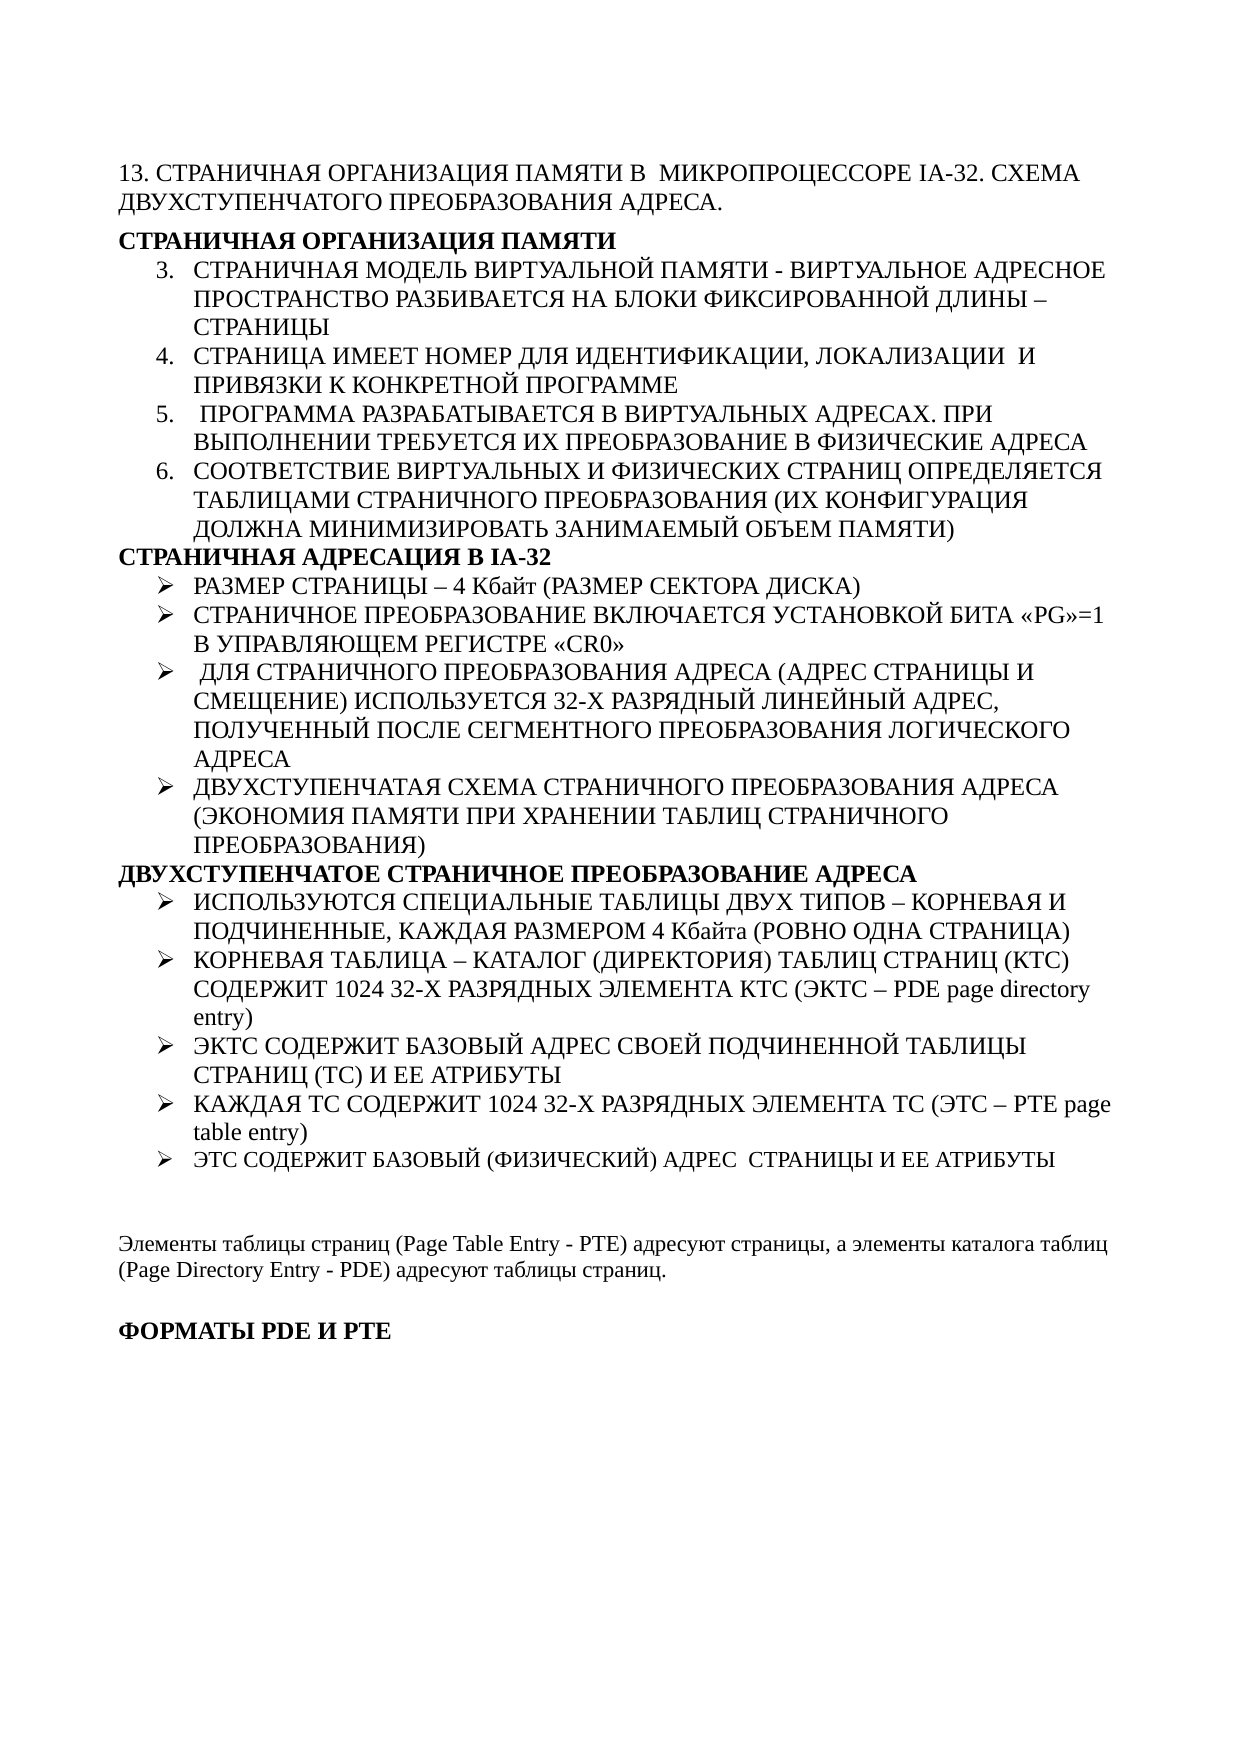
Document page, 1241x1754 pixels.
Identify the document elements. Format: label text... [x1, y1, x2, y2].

list ЭТС СОДЕРЖИТ БАЗОВЫЙ (ФИЗИЧЕСКИЙ) АДРЕС СТРАНИЦЫ И ЕЕ АТРИБУТЫ [156, 1146, 1122, 1173]
list ПРОГРАММА РАЗРАБАТЫВАЕТСЯ В ВИРТУАЛЬНЫХ АДРЕСАХ. ПРИ ВЫПОЛНЕНИИ ТРЕБУЕТСЯ ИХ ПРЕОБРАЗОВАНИЕ В ФИЗИЧЕСКИЕ АДРЕСА [156, 399, 1122, 456]
list ДЛЯ СТРАНИЧНОГО ПРЕОБРАЗОВАНИЯ АДРЕСА (АДРЕС СТРАНИЦЫ И СМЕЩЕНИЕ) ИСПОЛЬЗУЕТСЯ 32-Х РАЗРЯДНЫЙ ЛИНЕЙНЫЙ АДРЕС, ПОЛУЧЕННЫЙ ПОСЛЕ СЕГМЕНТНОГО ПРЕОБРАЗОВАНИЯ ЛОГИЧЕСКОГО АДРЕСА [156, 657, 1122, 772]
text СТРАНИЧНАЯ ОРГАНИЗАЦИЯ ПАМЯТИ [118, 226, 1122, 255]
list ИСПОЛЬЗУЮТСЯ СПЕЦИАЛЬНЫЕ ТАБЛИЦЫ ДВУХ ТИПОВ – КОРНЕВАЯ И ПОДЧИНЕННЫЕ, КАЖДАЯ РАЗМЕРОМ 4 Кбайта (РОВНО ОДНА СТРАНИЦА) [156, 887, 1122, 945]
list КАЖДАЯ ТС СОДЕРЖИТ 1024 32-Х РАЗРЯДНЫХ ЭЛЕМЕНТА ТС (ЭТС – PТE page table entry) [156, 1089, 1122, 1146]
text Элементы таблицы страниц (Page Table Entry - PTE) адресуют страницы, а элементы каталога таблиц (Page Directory Entry - PDE) адресуют таблицы страниц. [118, 1230, 1122, 1283]
list ДВУХСТУПЕНЧАТАЯ СХЕМА СТРАНИЧНОГО ПРЕОБРАЗОВАНИЯ АДРЕСА (ЭКОНОМИЯ ПАМЯТИ ПРИ ХРАНЕНИИ ТАБЛИЦ СТРАНИЧНОГО ПРЕОБРАЗОВАНИЯ) [156, 772, 1122, 859]
text ФОРМАТЫ PDE И PTE [118, 1316, 1122, 1345]
list РАЗМЕР СТРАНИЦЫ – 4 Кбайт (РАЗМЕР СЕКТОРА ДИСКА) [156, 571, 1122, 600]
list ЭКТС СОДЕРЖИТ БАЗОВЫЙ АДРЕС СВОЕЙ ПОДЧИНЕННОЙ ТАБЛИЦЫ СТРАНИЦ (ТС) И ЕЕ АТРИБУТЫ [156, 1031, 1122, 1089]
list КОРНЕВАЯ ТАБЛИЦА – КАТАЛОГ (ДИРЕКТОРИЯ) ТАБЛИЦ СТРАНИЦ (КТС) СОДЕРЖИТ 1024 32-Х РАЗРЯДНЫХ ЭЛЕМЕНТА КТС (ЭКТС – PDE page directory entry) [156, 945, 1122, 1031]
text ДВУХСТУПЕНЧАТОЕ СТРАНИЧНОЕ ПРЕОБРАЗОВАНИЕ АДРЕСА [118, 859, 1122, 887]
list СТРАНИЦА ИМЕЕТ НОМЕР ДЛЯ ИДЕНТИФИКАЦИИ, ЛОКАЛИЗАЦИИ И ПРИВЯЗКИ К КОНКРЕТНОЙ ПРОГРАММЕ [156, 341, 1122, 399]
list СТРАНИЧНАЯ МОДЕЛЬ ВИРТУАЛЬНОЙ ПАМЯТИ - ВИРТУАЛЬНОЕ АДРЕСНОЕ ПРОСТРАНСТВО РАЗБИВАЕТСЯ НА БЛОКИ ФИКСИРОВАННОЙ ДЛИНЫ – СТРАНИЦЫ [156, 255, 1122, 341]
text 13. СТРАНИЧНАЯ ОРГАНИЗАЦИЯ ПАМЯТИ В МИКРОПРОЦЕССОРЕ IA-32. СХЕМА ДВУХСТУПЕНЧАТОГО ПРЕОБРАЗОВАНИЯ АДРЕСА. [118, 158, 1122, 215]
list СООТВЕТСТВИЕ ВИРТУАЛЬНЫХ И ФИЗИЧЕСКИХ СТРАНИЦ ОПРЕДЕЛЯЕТСЯ ТАБЛИЦАМИ СТРАНИЧНОГО ПРЕОБРАЗОВАНИЯ (ИХ КОНФИГУРАЦИЯ ДОЛЖНА МИНИМИЗИРОВАТЬ ЗАНИМАЕМЫЙ ОБЪЕМ ПАМЯТИ) [156, 456, 1122, 542]
list СТРАНИЧНОЕ ПРЕОБРАЗОВАНИЕ ВКЛЮЧАЕТСЯ УСТАНОВКОЙ БИТА «PG»=1 В УПРАВЛЯЮЩЕМ РЕГИСТРЕ «CR0» [156, 600, 1122, 657]
text СТРАНИЧНАЯ АДРЕСАЦИЯ В IA-32 [118, 542, 1122, 571]
